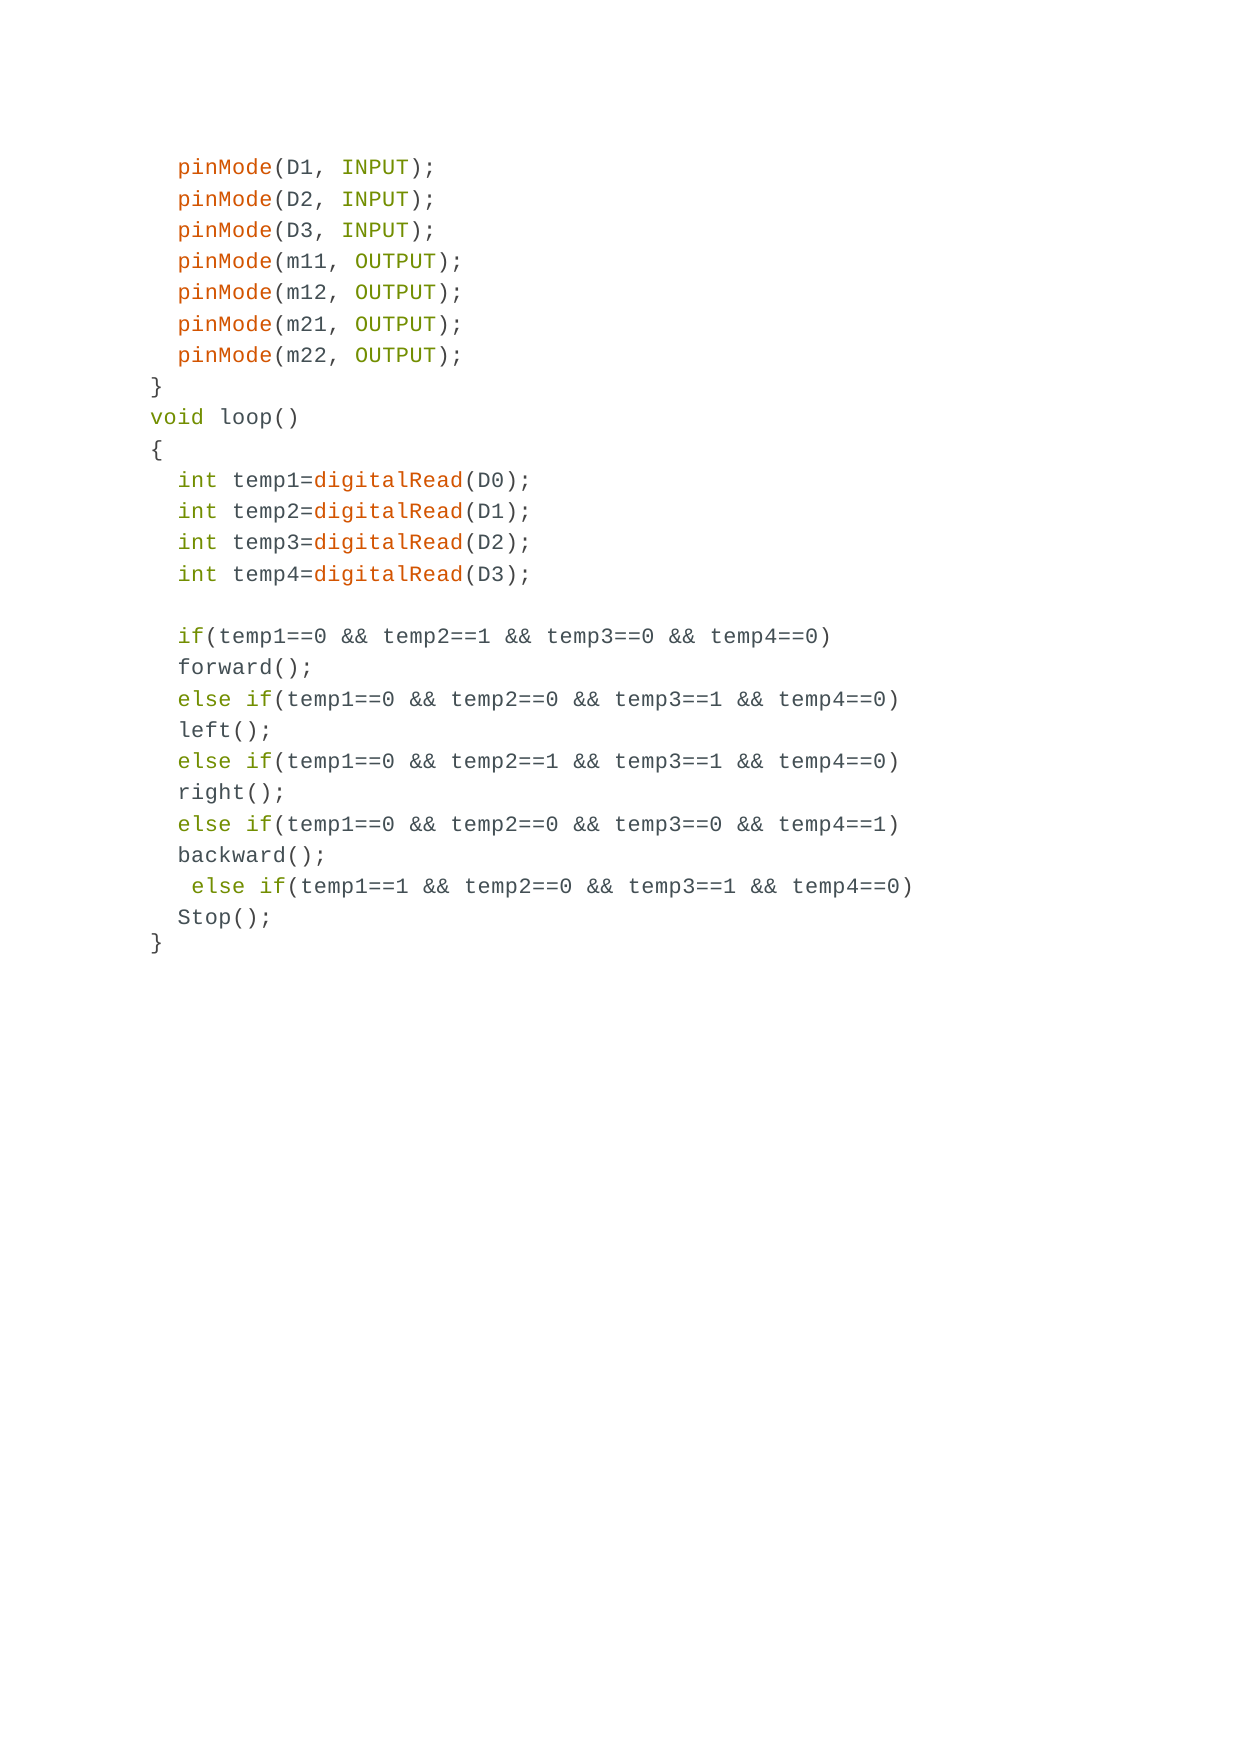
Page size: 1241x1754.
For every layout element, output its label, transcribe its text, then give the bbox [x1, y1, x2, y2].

text if(temp1==0 && temp2==1 && temp3==0 && temp4==0) [150, 619, 1090, 650]
text int temp2=digitalRead(D1); [150, 494, 1090, 525]
text pinMode(m22, OUTPUT); [150, 337, 1090, 369]
text pinMode(m12, OUTPUT); [150, 275, 1090, 306]
text backward(); [150, 837, 1090, 869]
text Stop(); [150, 900, 1090, 931]
text right(); [150, 775, 1090, 806]
text int temp1=digitalRead(D0); [150, 462, 1090, 494]
text else if(temp1==1 && temp2==0 && temp3==1 && temp4==0) [150, 869, 1090, 900]
text forward(); [150, 650, 1090, 681]
text pinMode(m11, OUTPUT); [150, 244, 1090, 275]
text left(); [150, 712, 1090, 744]
text else if(temp1==0 && temp2==1 && temp3==1 && temp4==0) [150, 744, 1090, 775]
text { [150, 431, 1090, 462]
text } [150, 369, 1090, 400]
text int temp4=digitalRead(D3); [150, 556, 1090, 587]
text } [150, 931, 1090, 956]
text pinMode(m21, OUTPUT); [150, 306, 1090, 337]
text else if(temp1==0 && temp2==0 && temp3==0 && temp4==1) [150, 806, 1090, 837]
text pinMode(D2, INPUT); [150, 181, 1090, 212]
text pinMode(D3, INPUT); [150, 212, 1090, 244]
text else if(temp1==0 && temp2==0 && temp3==1 && temp4==0) [150, 681, 1090, 712]
text pinMode(D1, INPUT); [150, 150, 1090, 181]
text void loop() [150, 400, 1090, 431]
text int temp3=digitalRead(D2); [150, 525, 1090, 556]
